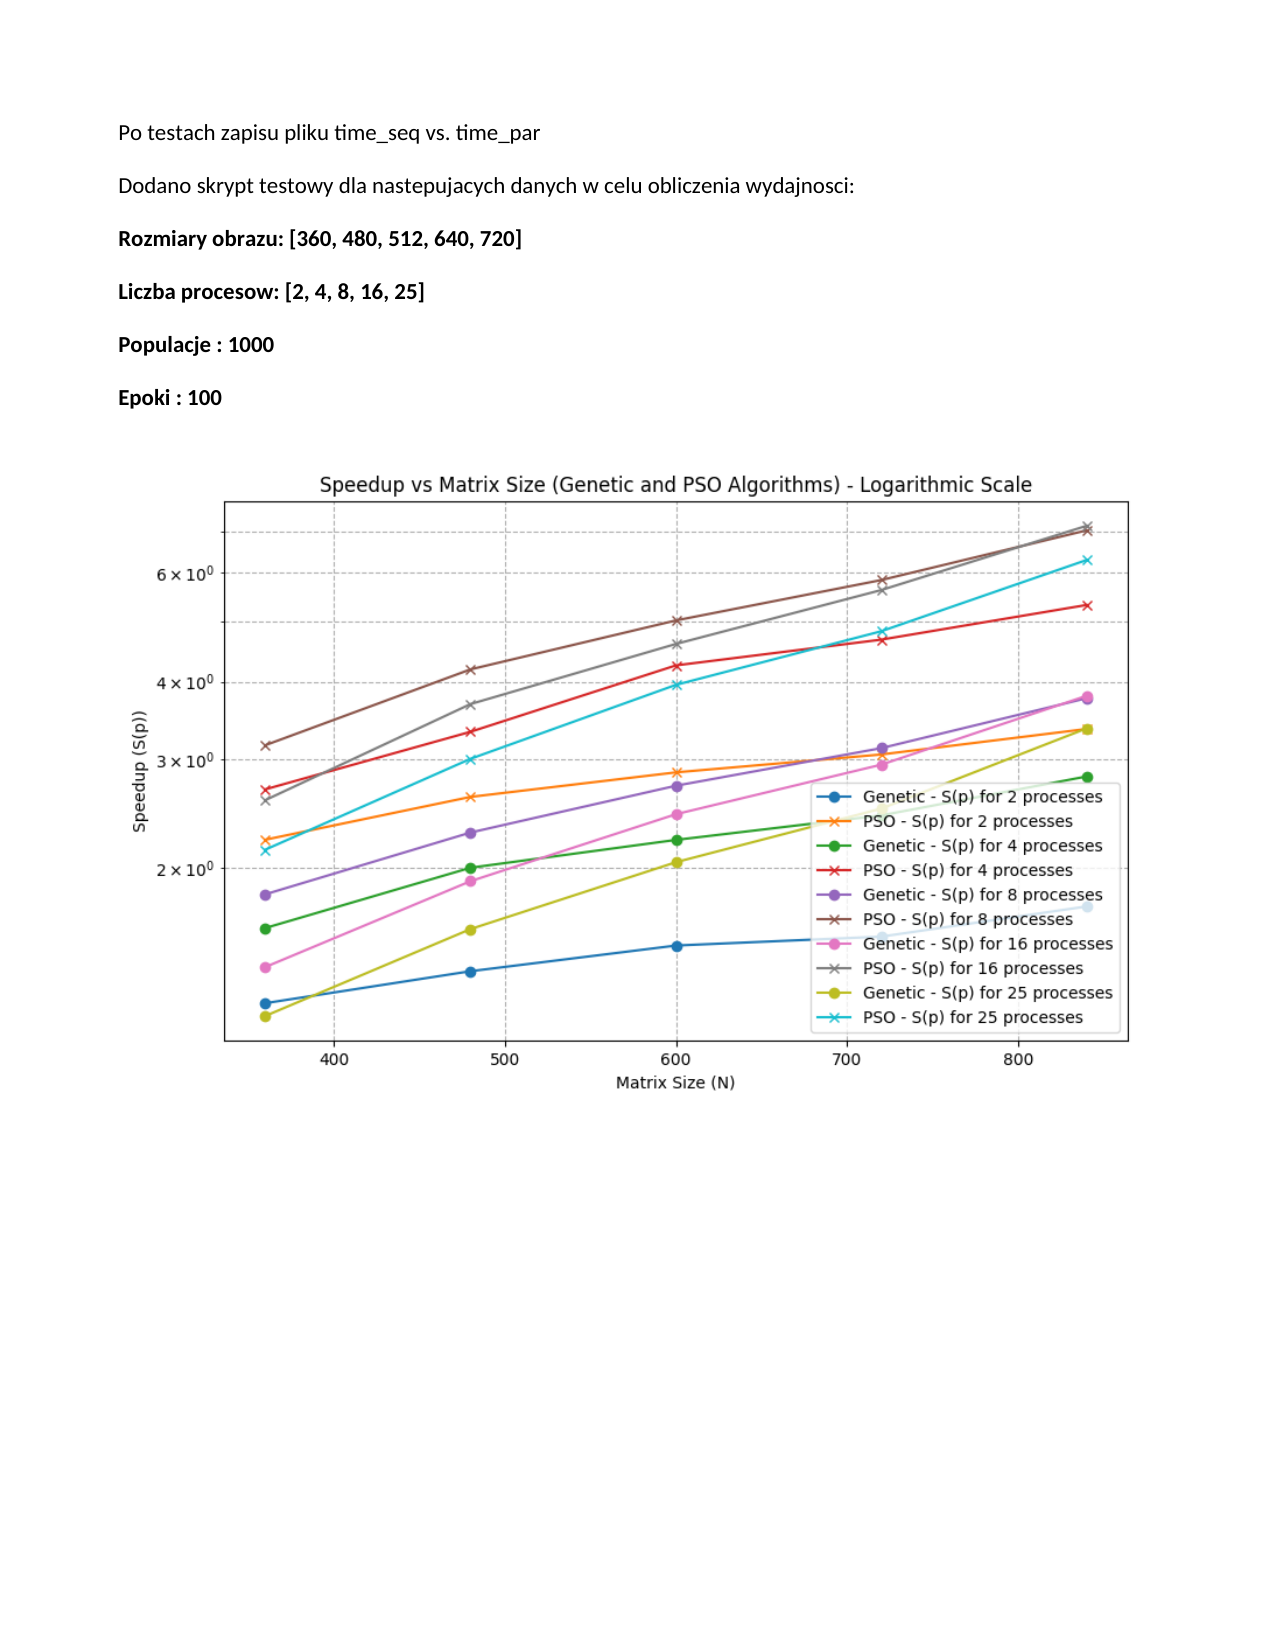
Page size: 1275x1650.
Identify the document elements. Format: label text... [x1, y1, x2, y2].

picture [118, 436, 1157, 1113]
text Populacje : 1000 [118, 330, 1157, 358]
text Liczba procesow: [2, 4, 8, 16, 25] [118, 277, 1157, 305]
text Dodano skrypt testowy dla nastepujacych danych w celu obliczenia wydajnosci: [118, 171, 1157, 199]
text Po testach zapisu pliku time_seq vs. time_par [118, 118, 1157, 146]
text Rozmiary obrazu: [360, 480, 512, 640, 720] [118, 224, 1157, 252]
text Epoki : 100 [118, 383, 1157, 411]
